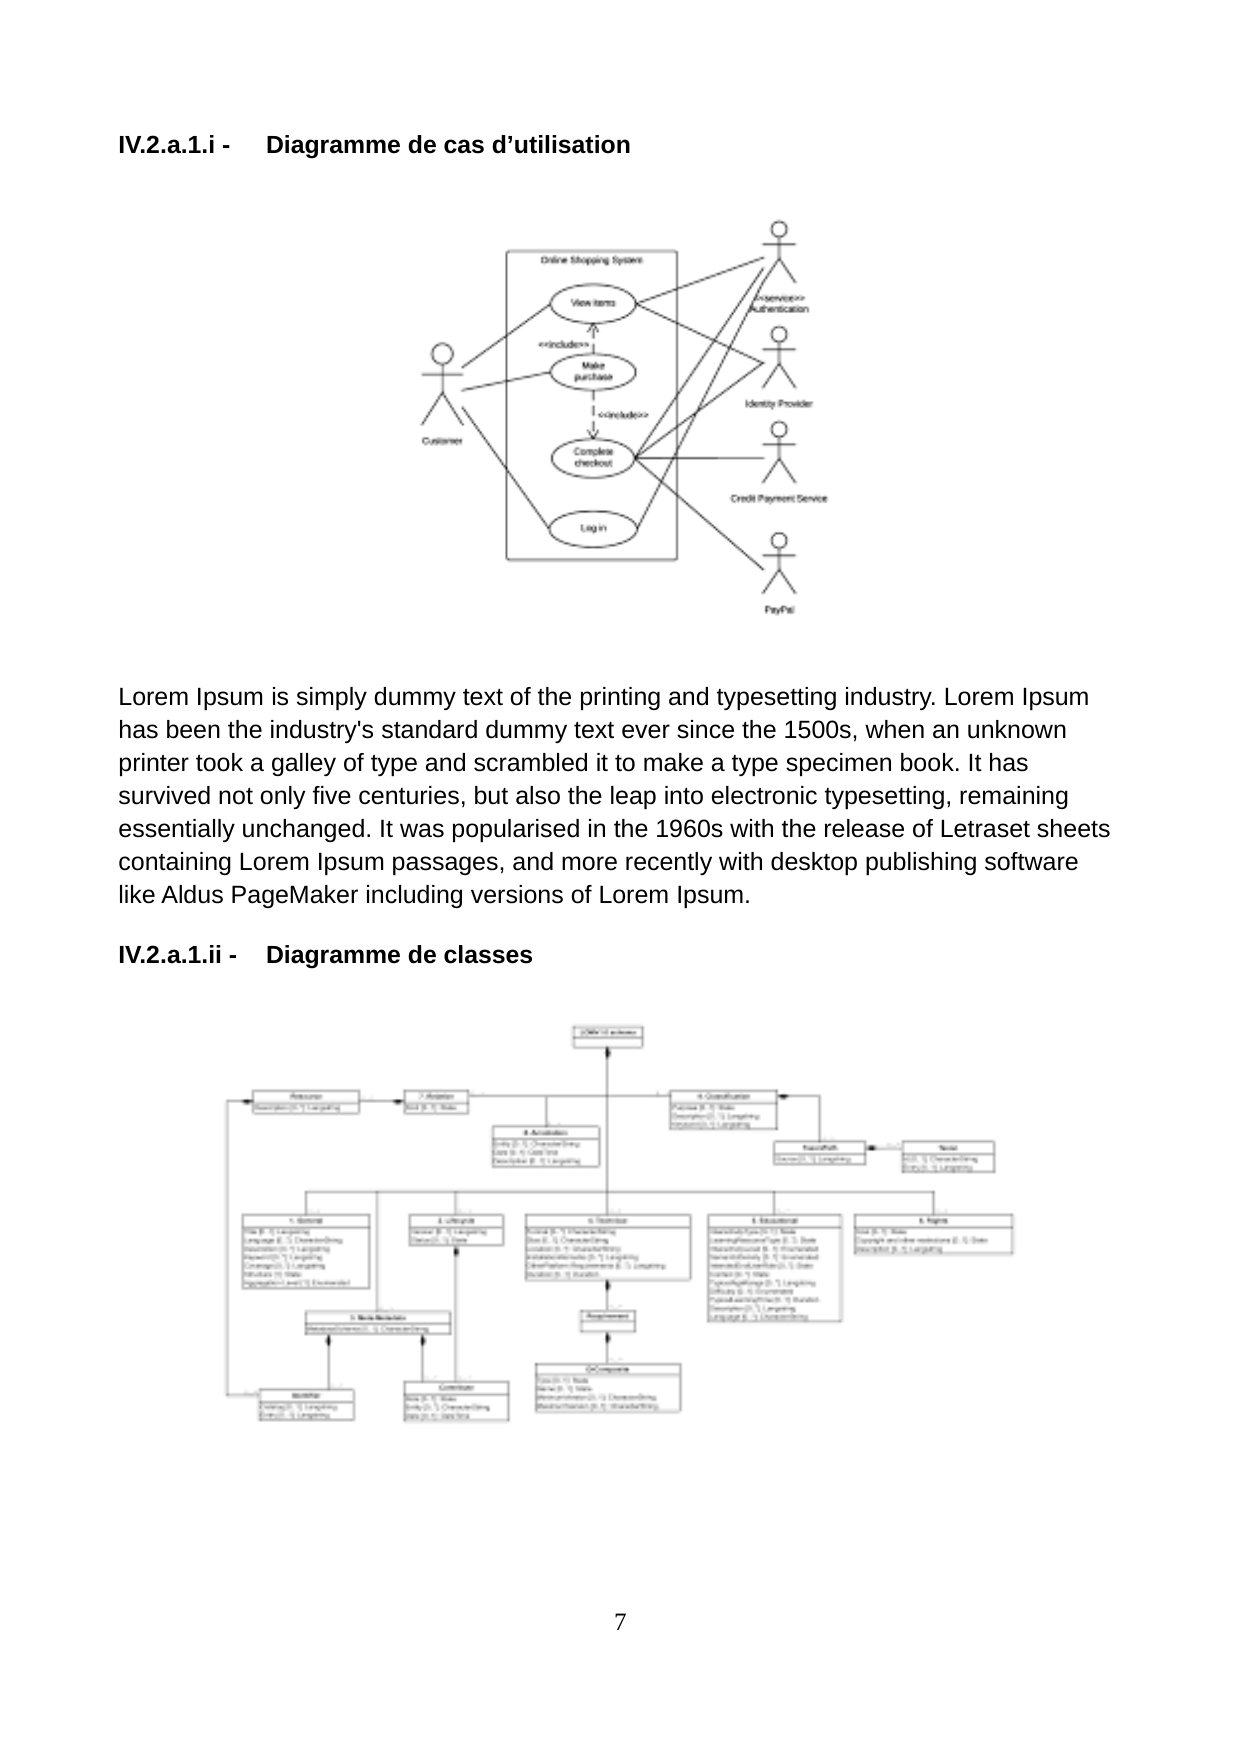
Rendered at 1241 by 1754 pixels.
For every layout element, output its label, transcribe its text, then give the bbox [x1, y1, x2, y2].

picture [222, 1022, 1019, 1427]
picture [383, 213, 857, 630]
subtitle Diagramme de cas d’utilisation [118, 131, 1122, 159]
text Lorem Ipsum is simply dummy text of the printing and typesetting industry. Lorem Ipsum has been the industry's standard dummy text ever since the 1500s, when an unknown printer took a galley of type and scrambled it to make a type specimen book. It has survived not only five centuries, but also the leap into electronic typesetting, remaining essentially unchanged. It was popularised in the 1960s with the release of Letraset sheets containing Lorem Ipsum passages, and more recently with desktop publishing software like Aldus PageMaker including versions of Lorem Ipsum. [118, 682, 1122, 909]
subtitle Diagramme de classes [118, 940, 1122, 969]
